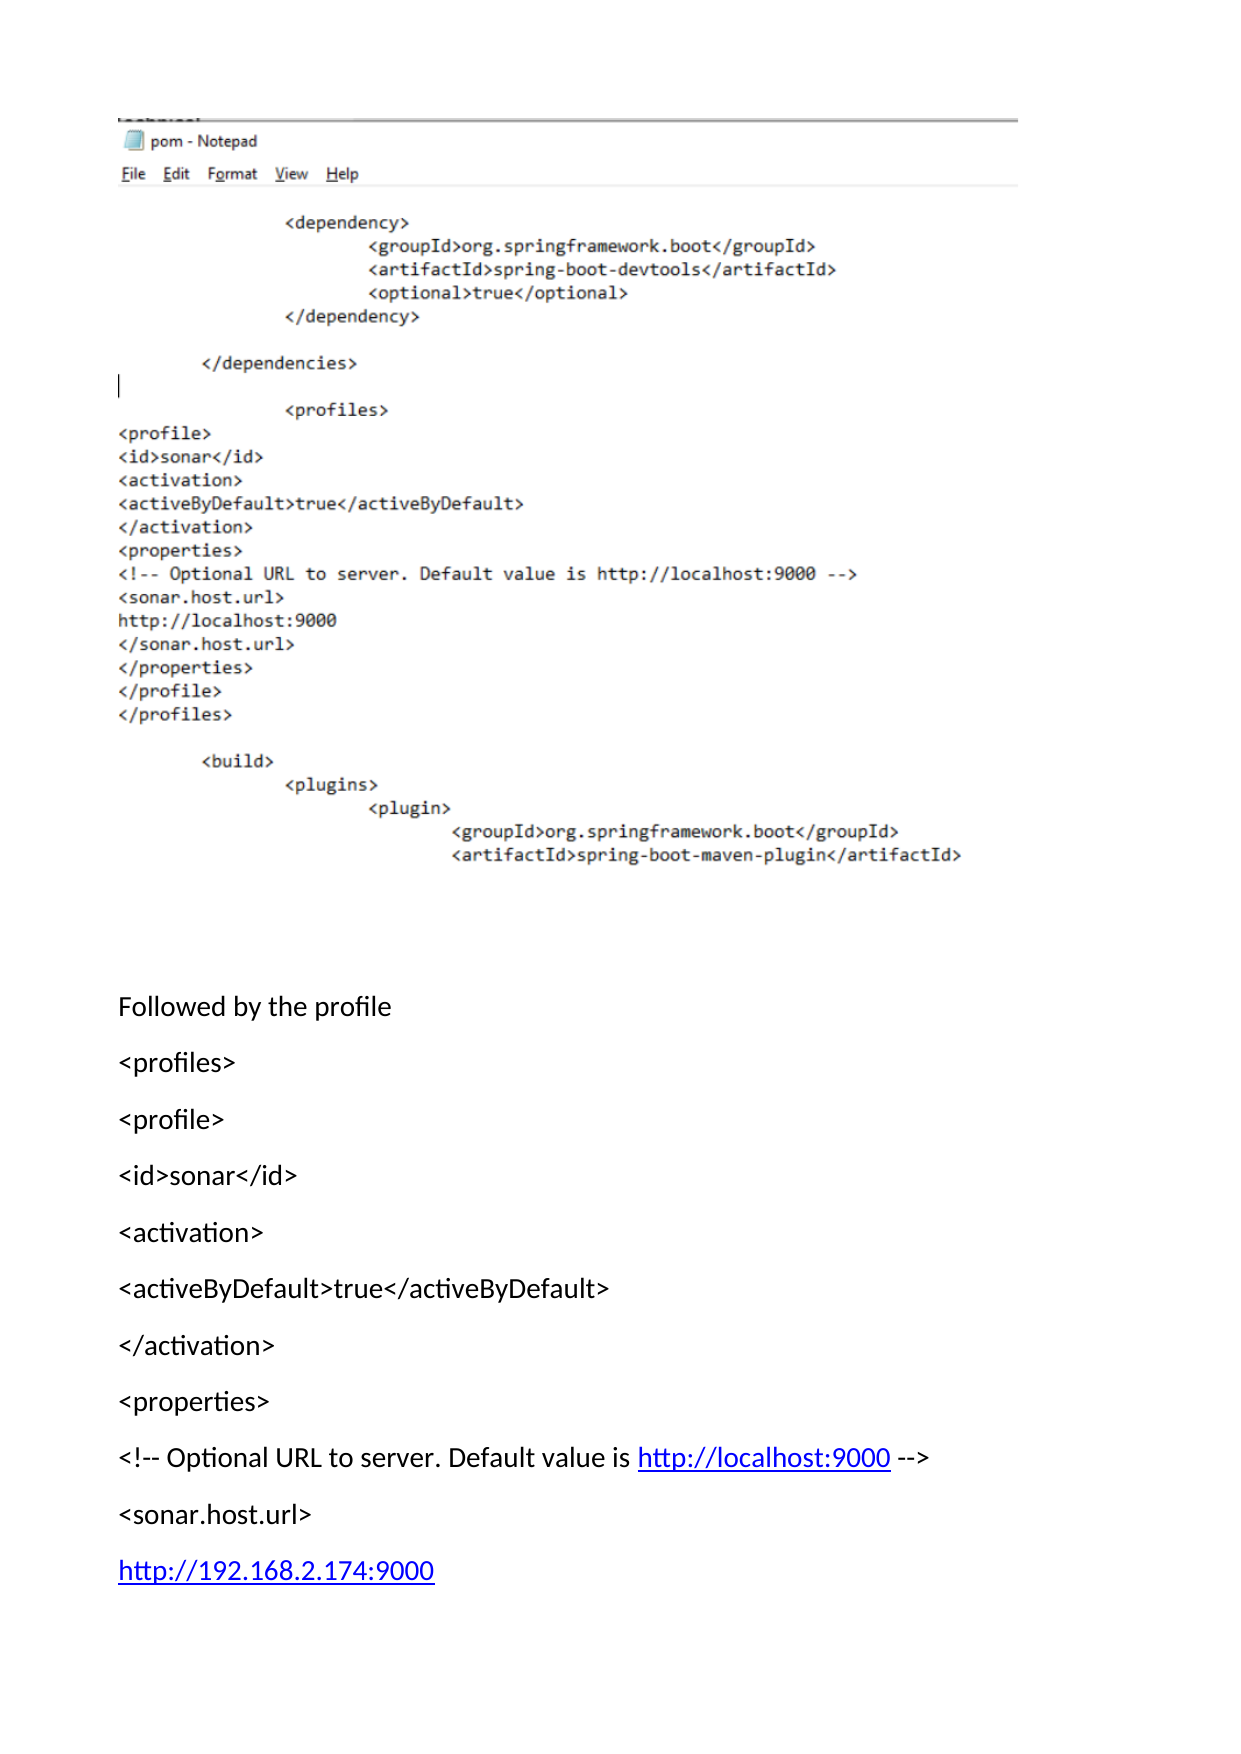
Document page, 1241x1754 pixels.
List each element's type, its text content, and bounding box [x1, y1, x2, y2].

text </activation> [118, 1327, 1122, 1362]
text <activation> [118, 1214, 1122, 1249]
text <properties> [118, 1383, 1122, 1419]
text http://192.168.2.174:9000 [118, 1552, 1122, 1588]
text <sonar.host.url> [118, 1496, 1122, 1532]
text <activeByDefault>true</activeByDefault> [118, 1270, 1122, 1306]
text Followed by the profile [118, 988, 1122, 1023]
text <!-- Optional URL to server. Default value is http://localhost:9000 --> [118, 1439, 1122, 1475]
text <profiles> [118, 1044, 1122, 1080]
text <id>sonar</id> [118, 1157, 1122, 1193]
text <profile> [118, 1101, 1122, 1136]
